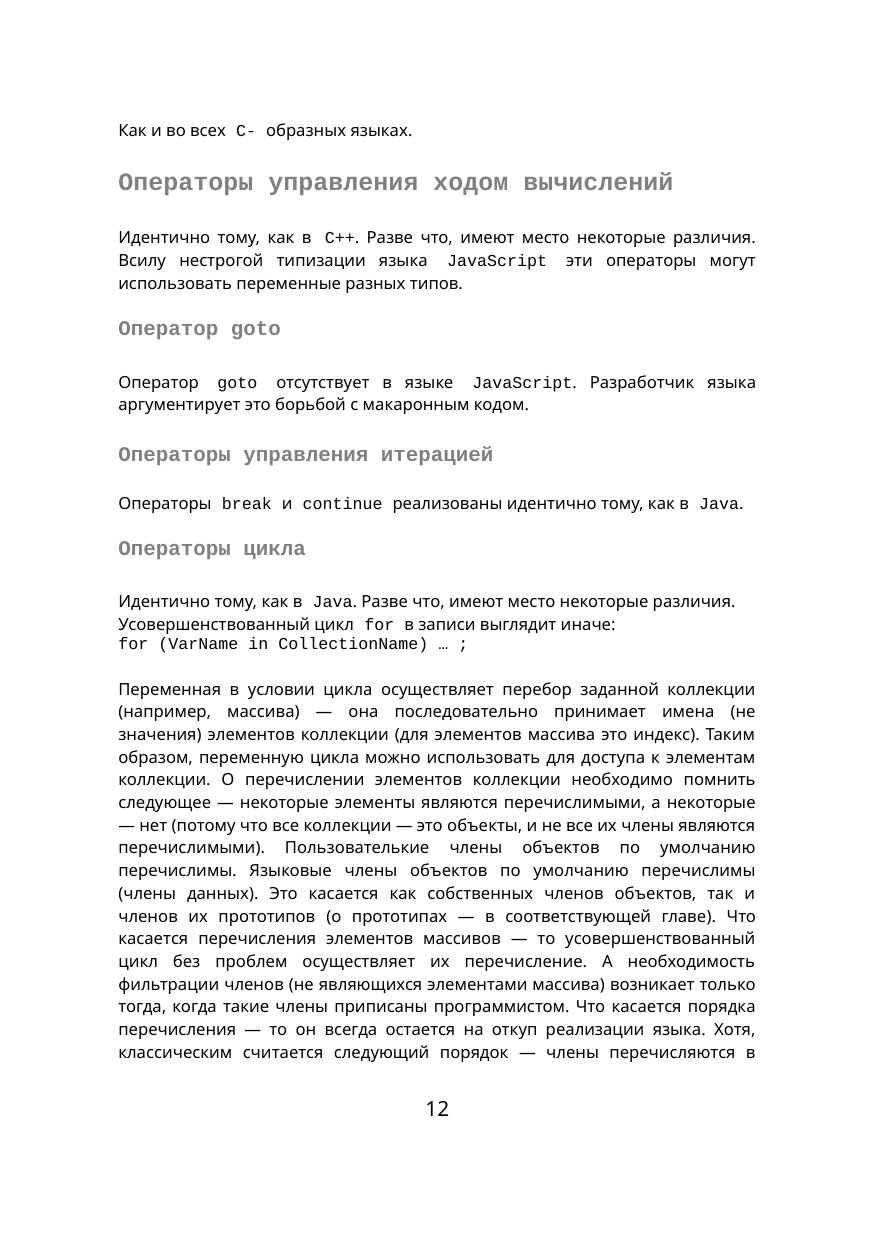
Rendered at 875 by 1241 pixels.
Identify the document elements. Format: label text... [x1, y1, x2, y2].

text Как и во всех C- образных языках. [118, 118, 756, 141]
text Операторы управления ходом вычислений [118, 169, 756, 198]
text Идентично тому, как в Java. Разве что, имеют место некоторые различия. [118, 590, 756, 613]
text Операторы break и continue реализованы идентично тому, как в Java. [118, 491, 756, 514]
text Переменная в условии цикла осуществляет перебор заданной коллекции (например, массива) — она последовательно принимает имена (не значения) элементов коллекции (для элементов массива это индекс). Таким образом, переменную цикла можно использовать для доступа к элементам коллекции. О перечислении элементов коллекции необходимо помнить следующее — некоторые элементы являются перечислимыми, а некоторые — нет (потому что все коллекции — это объекты, и не все их члены являются перечислимыми). Пользователькие члены объектов по умолчанию перечислимы. Языковые члены объектов по умолчанию перечислимы (члены данных). Это касается как собственных членов объектов, так и членов их прототипов (о прототипах — в соответствующей главе). Что касается перечисления элементов массивов — то усовершенствованный цикл без проблем осуществляет их перечисление. А необходимость фильтрации членов (не являющихся элементами массива) возникает только тогда, когда такие члены приписаны программистом. Что касается порядка перечисления — то он всегда остается на откуп реализации языка. Хотя, классическим считается следующий порядок — члены перечисляются в [118, 677, 756, 1063]
text Оператор goto [118, 318, 756, 342]
text Операторы цикла [118, 538, 756, 562]
text Идентично тому, как в C++. Разве что, имеют место некоторые различия. Всилу нестрогой типизации языка JavaScript эти операторы могут использовать переменные разных типов. [118, 226, 756, 294]
text for (VarName in CollectionName) … ; [118, 636, 756, 654]
text Усовершенствованный цикл for в записи выглядит иначе: [118, 613, 756, 636]
text Операторы управления итерацией [118, 444, 756, 468]
text Оператор goto отсутствует в языке JavaScript. Разработчик языка аргументирует это борьбой с макаронным кодом. [118, 370, 756, 416]
